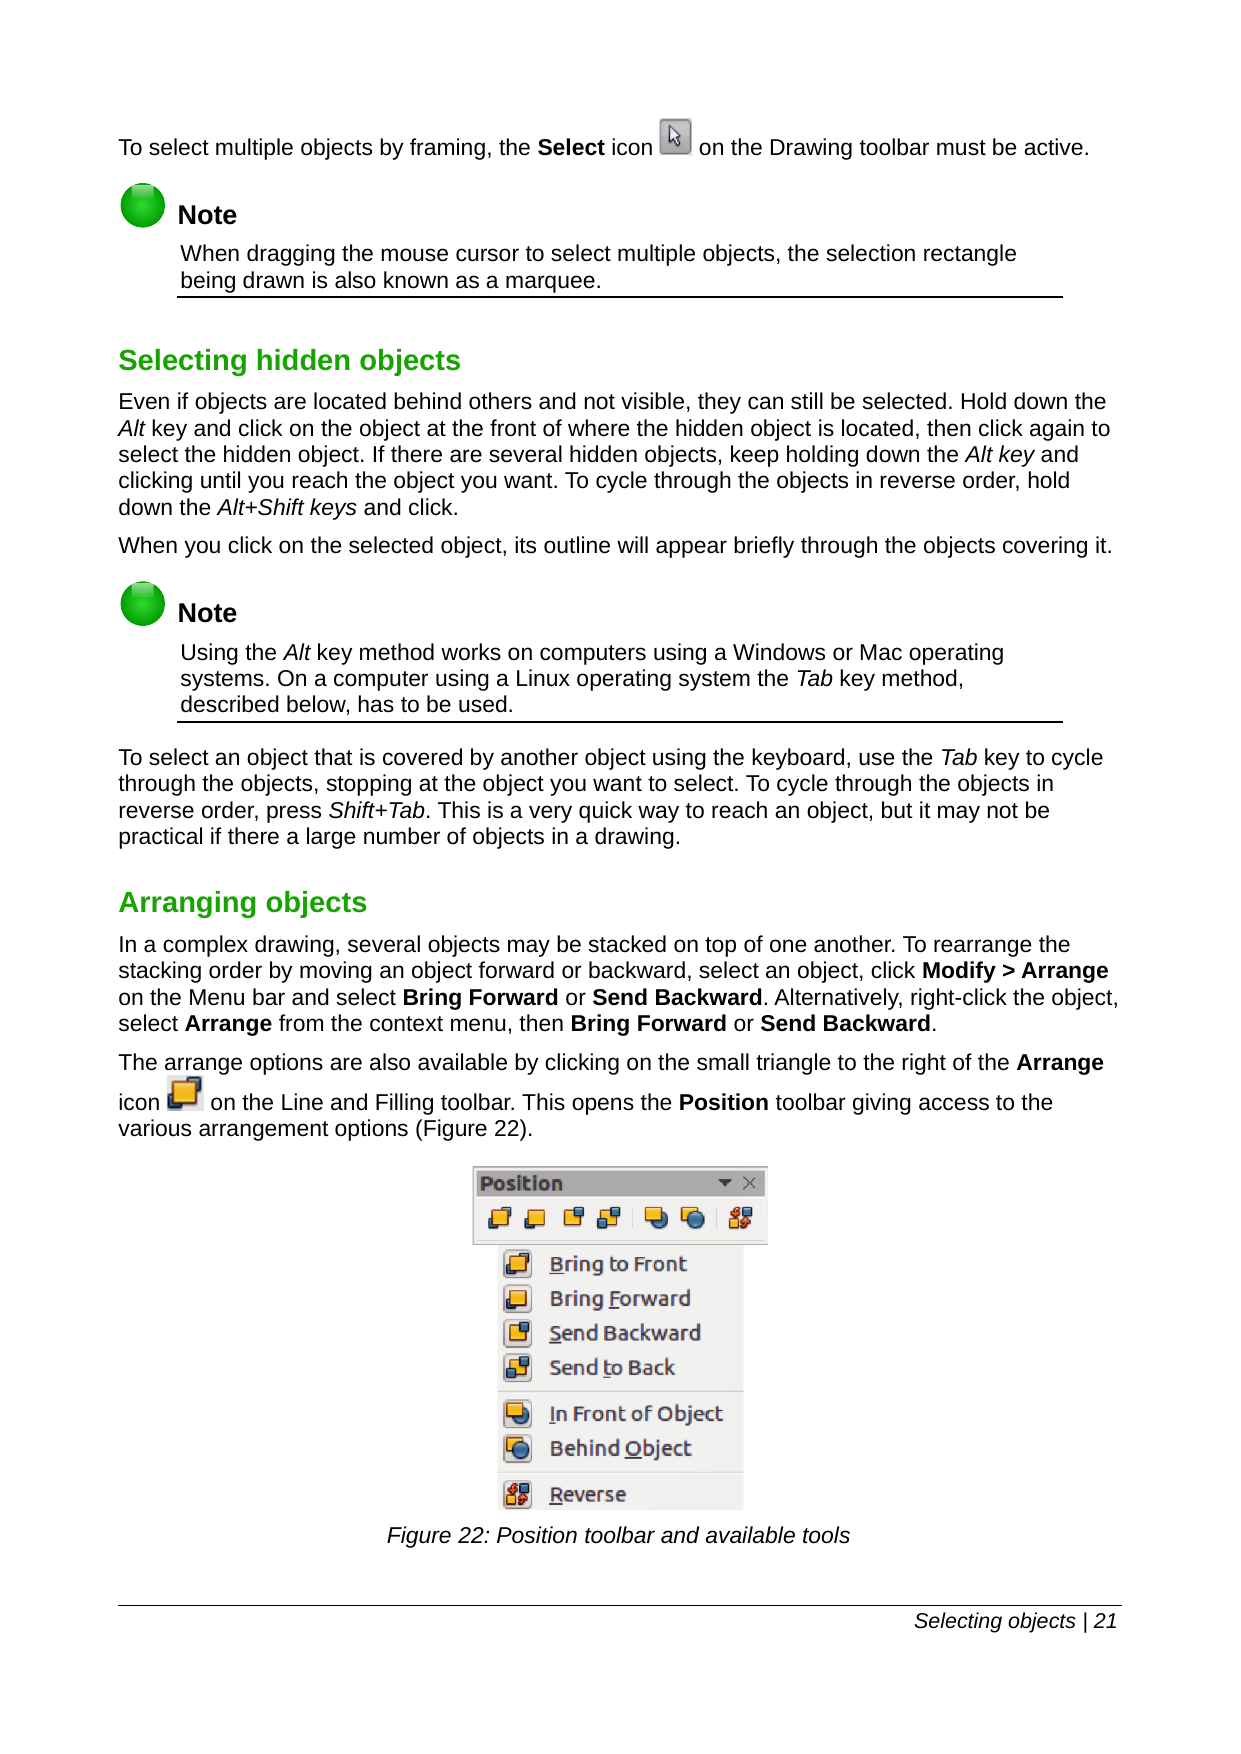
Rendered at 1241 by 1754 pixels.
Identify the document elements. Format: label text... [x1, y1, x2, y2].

text Even if objects are located behind others and not visible, they can still be selected. Hold down the Alt key and click on the object at the front of where the hidden object is located, then click again to select the hidden object. If there are several hidden objects, keep holding down the Alt key and clicking until you reach the object you want. To cycle through the objects in reverse order, hold down the Alt+Shift keys and click. [118, 388, 1122, 520]
subtitle Note [118, 181, 1122, 230]
text To select an object that is covered by another object using the keyboard, use the Tab key to cycle through the objects, stopping at the object you want to select. To cycle through the objects in reverse order, press Shift+Tab. This is a very quick way to reach an object, but it may not be practical if there a large number of objects in a drawing. [118, 744, 1122, 849]
text When you click on the selected object, its outline will appear briefly through the objects covering it. [118, 532, 1122, 559]
text To select multiple objects by framing, the Select icon on the Drawing toolbar must be active. [118, 118, 1122, 161]
picture [472, 1166, 768, 1510]
text Using the Alt key method works on computers using a Windows or Mac operating systems. On a computer using a Linux operating system the Tab key method, described below, has to be used. [177, 636, 1063, 721]
picture [166, 1075, 204, 1111]
subtitle Arranging objects [118, 886, 1122, 919]
text The arrange options are also available by clicking on the small triangle to the right of the Arrange icon on the Line and Filling toolbar. This opens the Position toolbar giving access to the various arrangement options (Figure 22). [118, 1049, 1122, 1142]
text Figure 22: Position toolbar and available tools [387, 1522, 854, 1548]
subtitle Note [118, 579, 1122, 628]
text When dragging the mouse cursor to select multiple objects, the selection rectangle being drawn is also known as a marquee. [177, 237, 1063, 296]
text In a complex drawing, several objects may be stacked on top of one another. To rearrange the stacking order by moving an object forward or backward, select an object, click Modify > Arrange on the Menu bar and select Bring Forward or Send Backward. Alternatively, right-click the object, select Arrange from the context menu, then Bring Forward or Send Backward. [118, 931, 1122, 1036]
subtitle Selecting hidden objects [118, 343, 1122, 376]
picture [659, 118, 693, 156]
